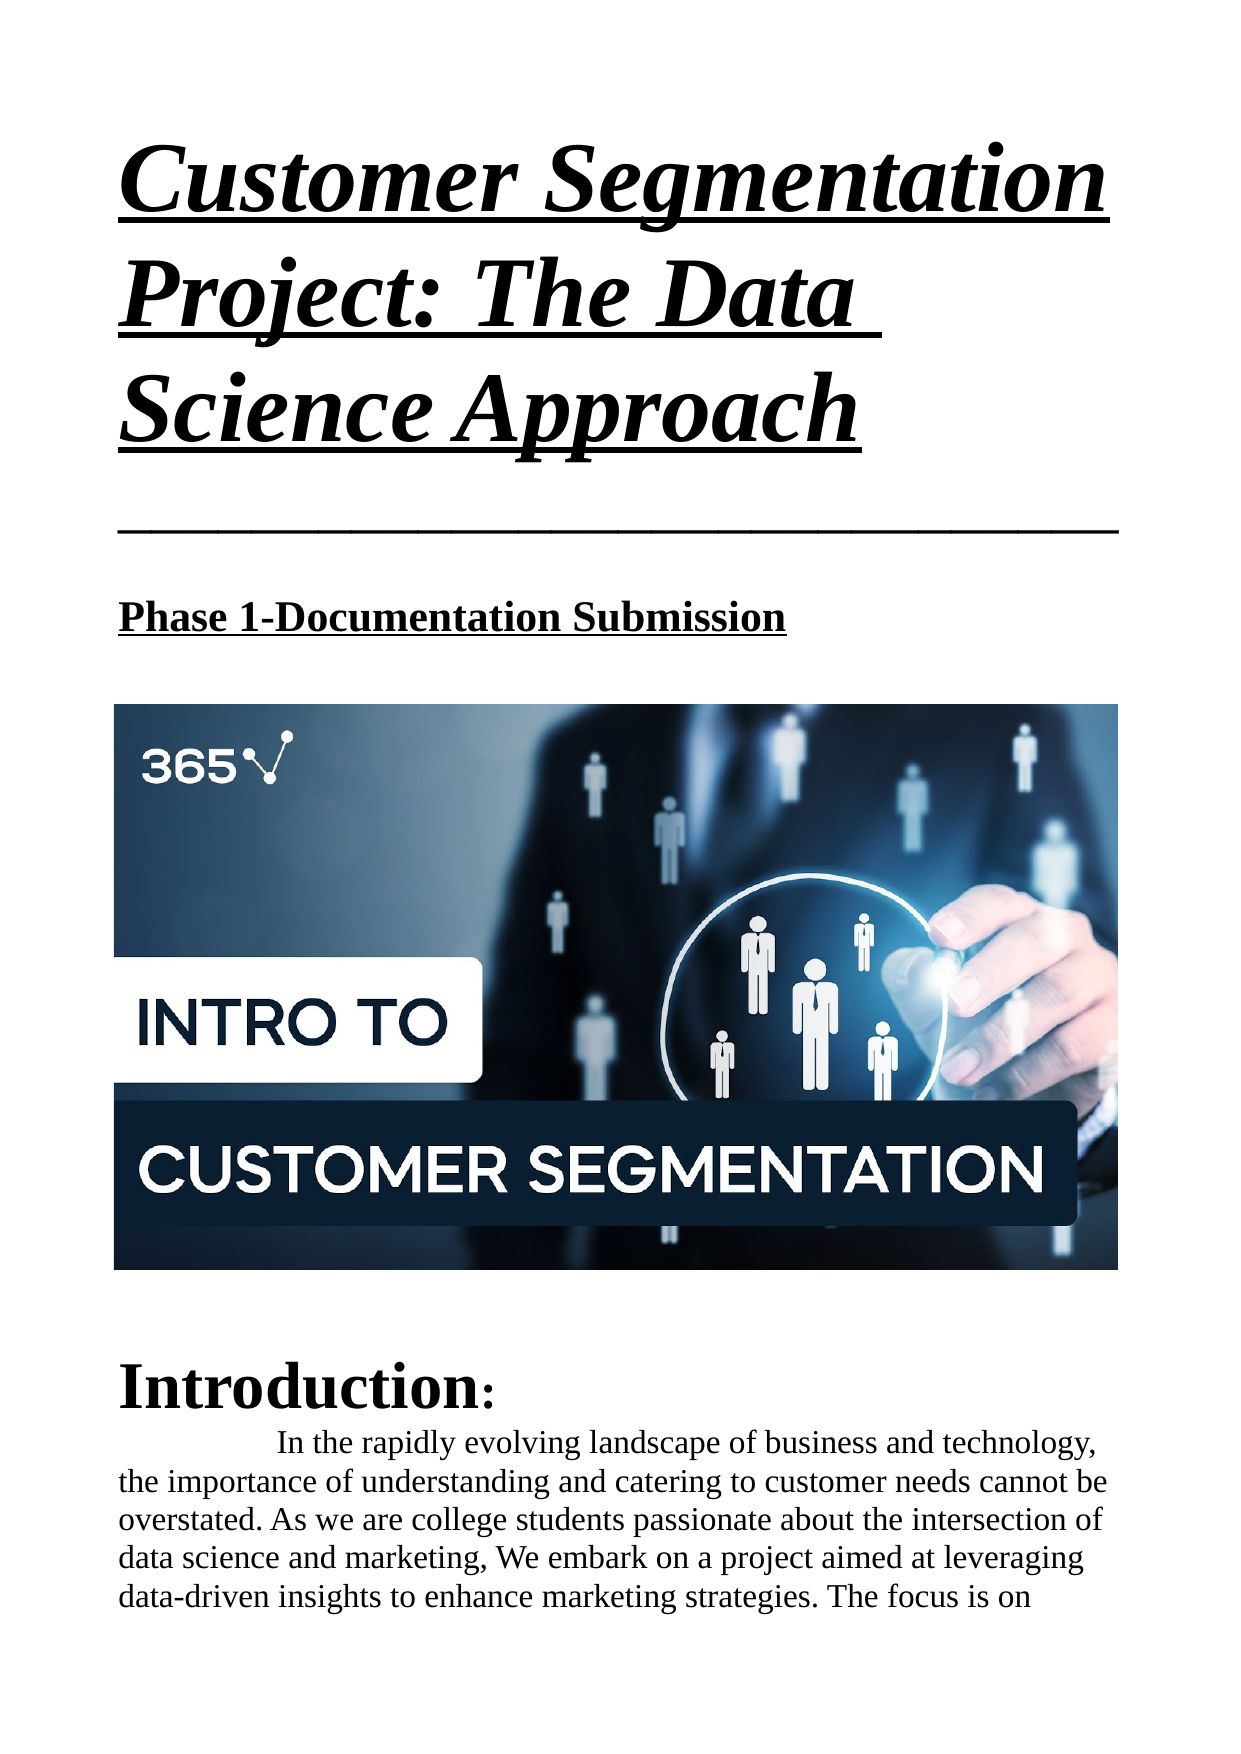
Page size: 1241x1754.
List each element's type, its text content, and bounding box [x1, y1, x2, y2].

text Introduction: [118, 1346, 1122, 1423]
picture [113, 704, 1118, 1270]
text Customer Segmentation Project: The Data Science Approach [118, 118, 1122, 463]
text In the rapidly evolving landscape of business and technology, the importance of understanding and catering to customer needs cannot be overstated. As we are college students passionate about the intersection of data science and marketing, We embark on a project aimed at leveraging data-driven insights to enhance marketing strategies. The focus is on [118, 1423, 1122, 1614]
text ______________________________ [118, 463, 1122, 540]
text Phase 1-Documentation Submission [118, 590, 1122, 640]
